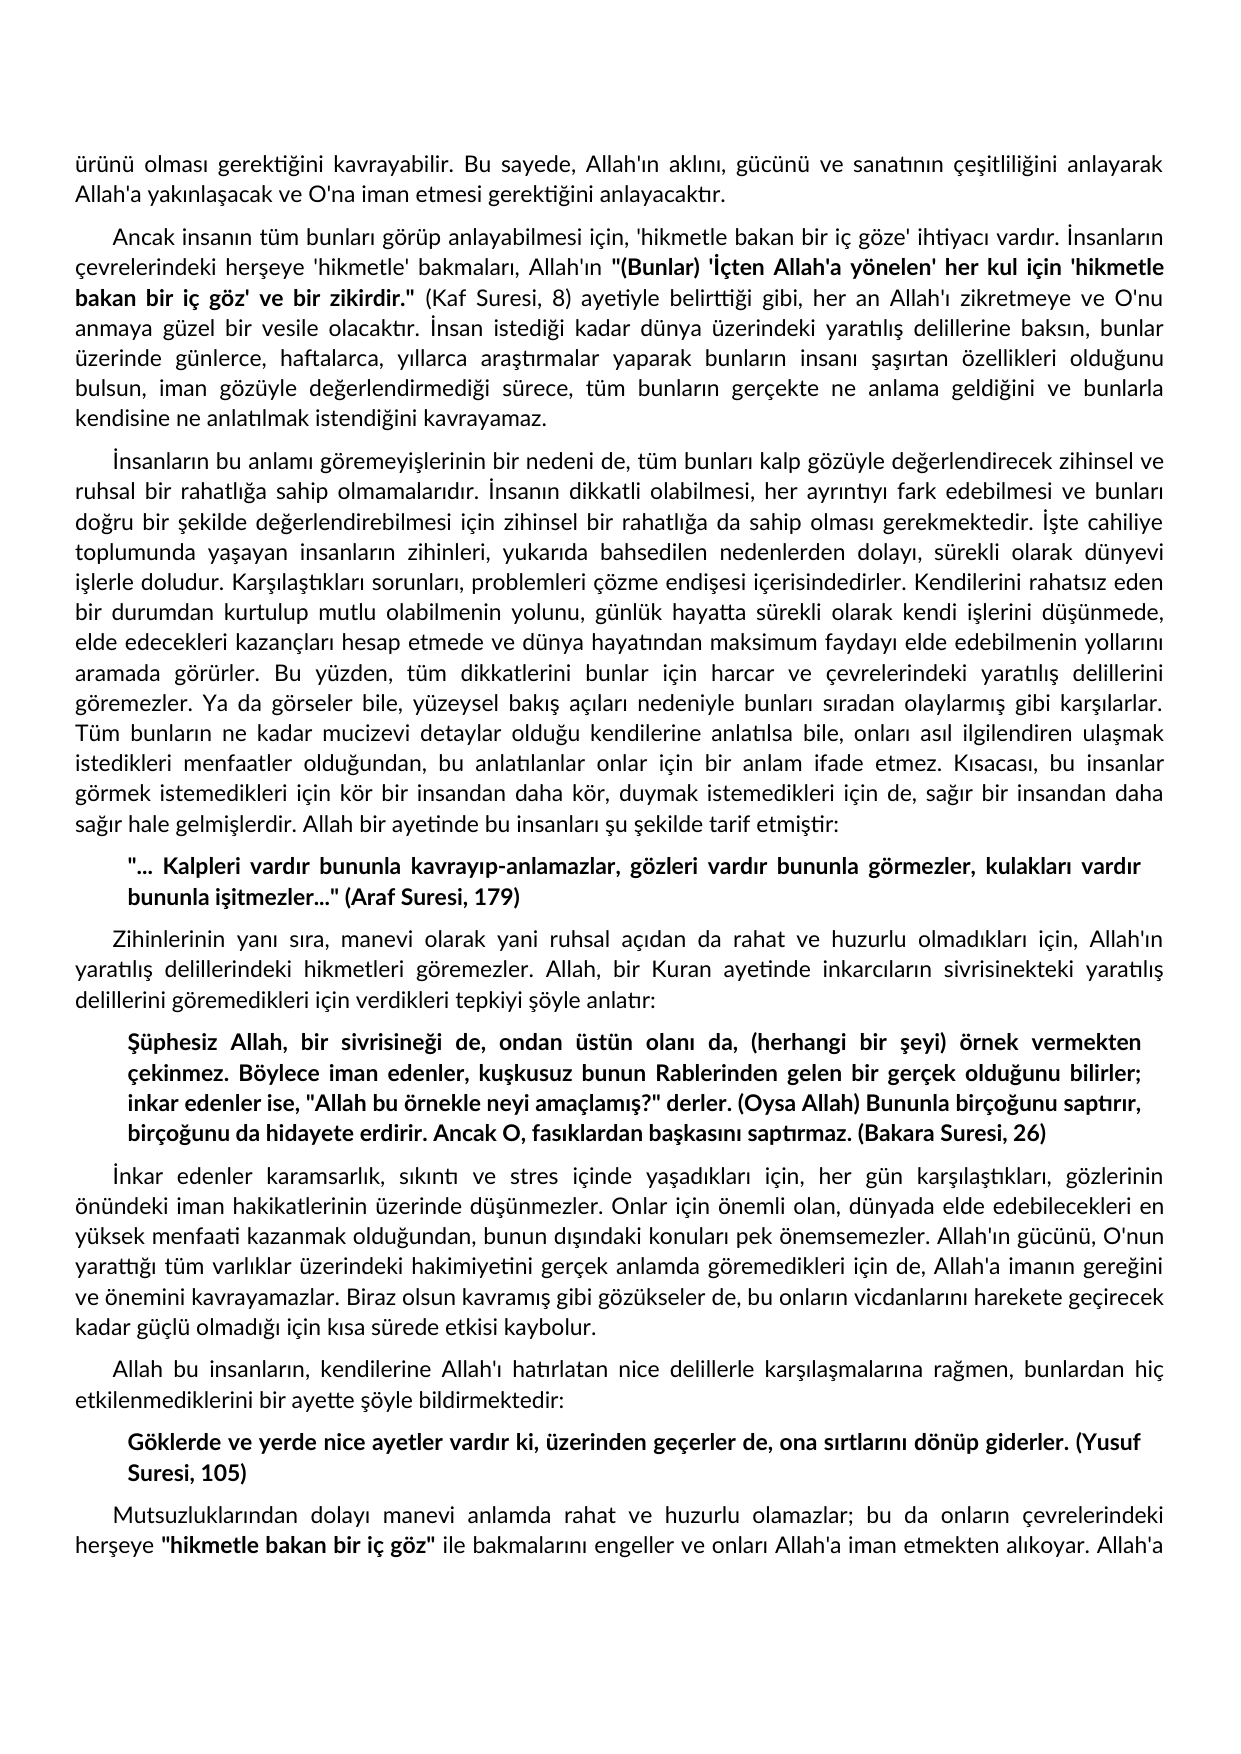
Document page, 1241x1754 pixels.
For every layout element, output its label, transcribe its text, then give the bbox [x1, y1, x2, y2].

text Göklerde ve yerde nice ayetler vardır ki, üzerinden geçerler de, ona sırtlarını dönüp giderler. (Yusuf Suresi, 105) [127, 1428, 1143, 1486]
text Zihinlerinin yanı sıra, manevi olarak yani ruhsal açıdan da rahat ve huzurlu olmadıkları için, Allah'ın yaratılış delillerindeki hikmetleri göremezler. Allah, bir Kuran ayetinde inkarcıların sivrisinekteki yaratılış delillerini göremedikleri için verdikleri tepkiyi şöyle anlatır: [75, 925, 1165, 1013]
text İnkar edenler karamsarlık, sıkıntı ve stres içinde yaşadıkları için, her gün karşılaştıkları, gözlerinin önündeki iman hakikatlerinin üzerinde düşünmezler. Onlar için önemli olan, dünyada elde edebilecekleri en yüksek menfaati kazanmak olduğundan, bunun dışındaki konuları pek önemsemezler. Allah'ın gücünü, O'nun yarattığı tüm varlıklar üzerindeki hakimiyetini gerçek anlamda göremedikleri için de, Allah'a imanın gereğini ve önemini kavrayamazlar. Biraz olsun kavramış gibi gözükseler de, bu onların vicdanlarını harekete geçirecek kadar güçlü olmadığı için kısa sürede etkisi kaybolur. [75, 1161, 1165, 1340]
text Şüphesiz Allah, bir sivrisineği de, ondan üstün olanı da, (herhangi bir şeyi) örnek vermekten çekinmez. Böylece iman edenler, kuşkusuz bunun Rablerinden gelen bir gerçek olduğunu bilirler; inkar edenler ise, "Allah bu örnekle neyi amaçlamış?" derler. (Oysa Allah) Bununla birçoğunu saptırır, birçoğunu da hidayete erdirir. Ancak O, fasıklardan başkasını saptırmaz. (Bakara Suresi, 26) [127, 1028, 1143, 1146]
text Allah bu insanların, kendilerine Allah'ı hatırlatan nice delillerle karşılaşmalarına rağmen, bunlardan hiç etkilenmediklerini bir ayette şöyle bildirmektedir: [75, 1355, 1165, 1413]
text "... Kalpleri vardır bununla kavrayıp-anlamazlar, gözleri vardır bununla görmezler, kulakları vardır bununla işitmezler..." (Araf Suresi, 179) [127, 852, 1143, 910]
text İnsanların bu anlamı göremeyişlerinin bir nedeni de, tüm bunları kalp gözüyle değerlendirecek zihinsel ve ruhsal bir rahatlığa sahip olmamalarıdır. İnsanın dikkatli olabilmesi, her ayrıntıyı fark edebilmesi ve bunları doğru bir şekilde değerlendirebilmesi için zihinsel bir rahatlığa da sahip olması gerekmektedir. İşte cahiliye toplumunda yaşayan insanların zihinleri, yukarıda bahsedilen nedenlerden dolayı, sürekli olarak dünyevi işlerle doludur. Karşılaştıkları sorunları, problemleri çözme endişesi içerisindedirler. Kendilerini rahatsız eden bir durumdan kurtulup mutlu olabilmenin yolunu, günlük hayatta sürekli olarak kendi işlerini düşünmede, elde edecekleri kazançları hesap etmede ve dünya hayatından maksimum faydayı elde edebilmenin yollarını aramada görürler. Bu yüzden, tüm dikkatlerini bunlar için harcar ve çevrelerindeki yaratılış delillerini göremezler. Ya da görseler bile, yüzeysel bakış açıları nedeniyle bunları sıradan olaylarmış gibi karşılarlar. Tüm bunların ne kadar mucizevi detaylar olduğu kendilerine anlatılsa bile, onları asıl ilgilendiren ulaşmak istedikleri menfaatler olduğundan, bu anlatılanlar onlar için bir anlam ifade etmez. Kısacası, bu insanlar görmek istemedikleri için kör bir insandan daha kör, duymak istemedikleri için de, sağır bir insandan daha sağır hale gelmişlerdir. Allah bir ayetinde bu insanları şu şekilde tarif etmiştir: [75, 447, 1165, 837]
text Ancak insanın tüm bunları görüp anlayabilmesi için, 'hikmetle bakan bir iç göze' ihtiyacı vardır. İnsanların çevrelerindeki herşeye 'hikmetle' bakmaları, Allah'ın "(Bunlar) 'İçten Allah'a yönelen' her kul için 'hikmetle bakan bir iç göz' ve bir zikirdir." (Kaf Suresi, 8) ayetiyle belirttiği gibi, her an Allah'ı zikretmeye ve O'nu anmaya güzel bir vesile olacaktır. İnsan istediği kadar dünya üzerindeki yaratılış delillerine baksın, bunlar üzerinde günlerce, haftalarca, yıllarca araştırmalar yaparak bunların insanı şaşırtan özellikleri olduğunu bulsun, iman gözüyle değerlendirmediği sürece, tüm bunların gerçekte ne anlama geldiğini ve bunlarla kendisine ne anlatılmak istendiğini kavrayamaz. [75, 223, 1165, 432]
text Mutsuzluklarından dolayı manevi anlamda rahat ve huzurlu olamazlar; bu da onların çevrelerindeki herşeye "hikmetle bakan bir iç göz" ile bakmalarını engeller ve onları Allah'a iman etmekten alıkoyar. Allah'a [75, 1501, 1165, 1559]
text ürünü olması gerektiğini kavrayabilir. Bu sayede, Allah'ın aklını, gücünü ve sanatının çeşitliliğini anlayarak Allah'a yakınlaşacak ve O'na iman etmesi gerektiğini anlayacaktır. [75, 150, 1165, 208]
